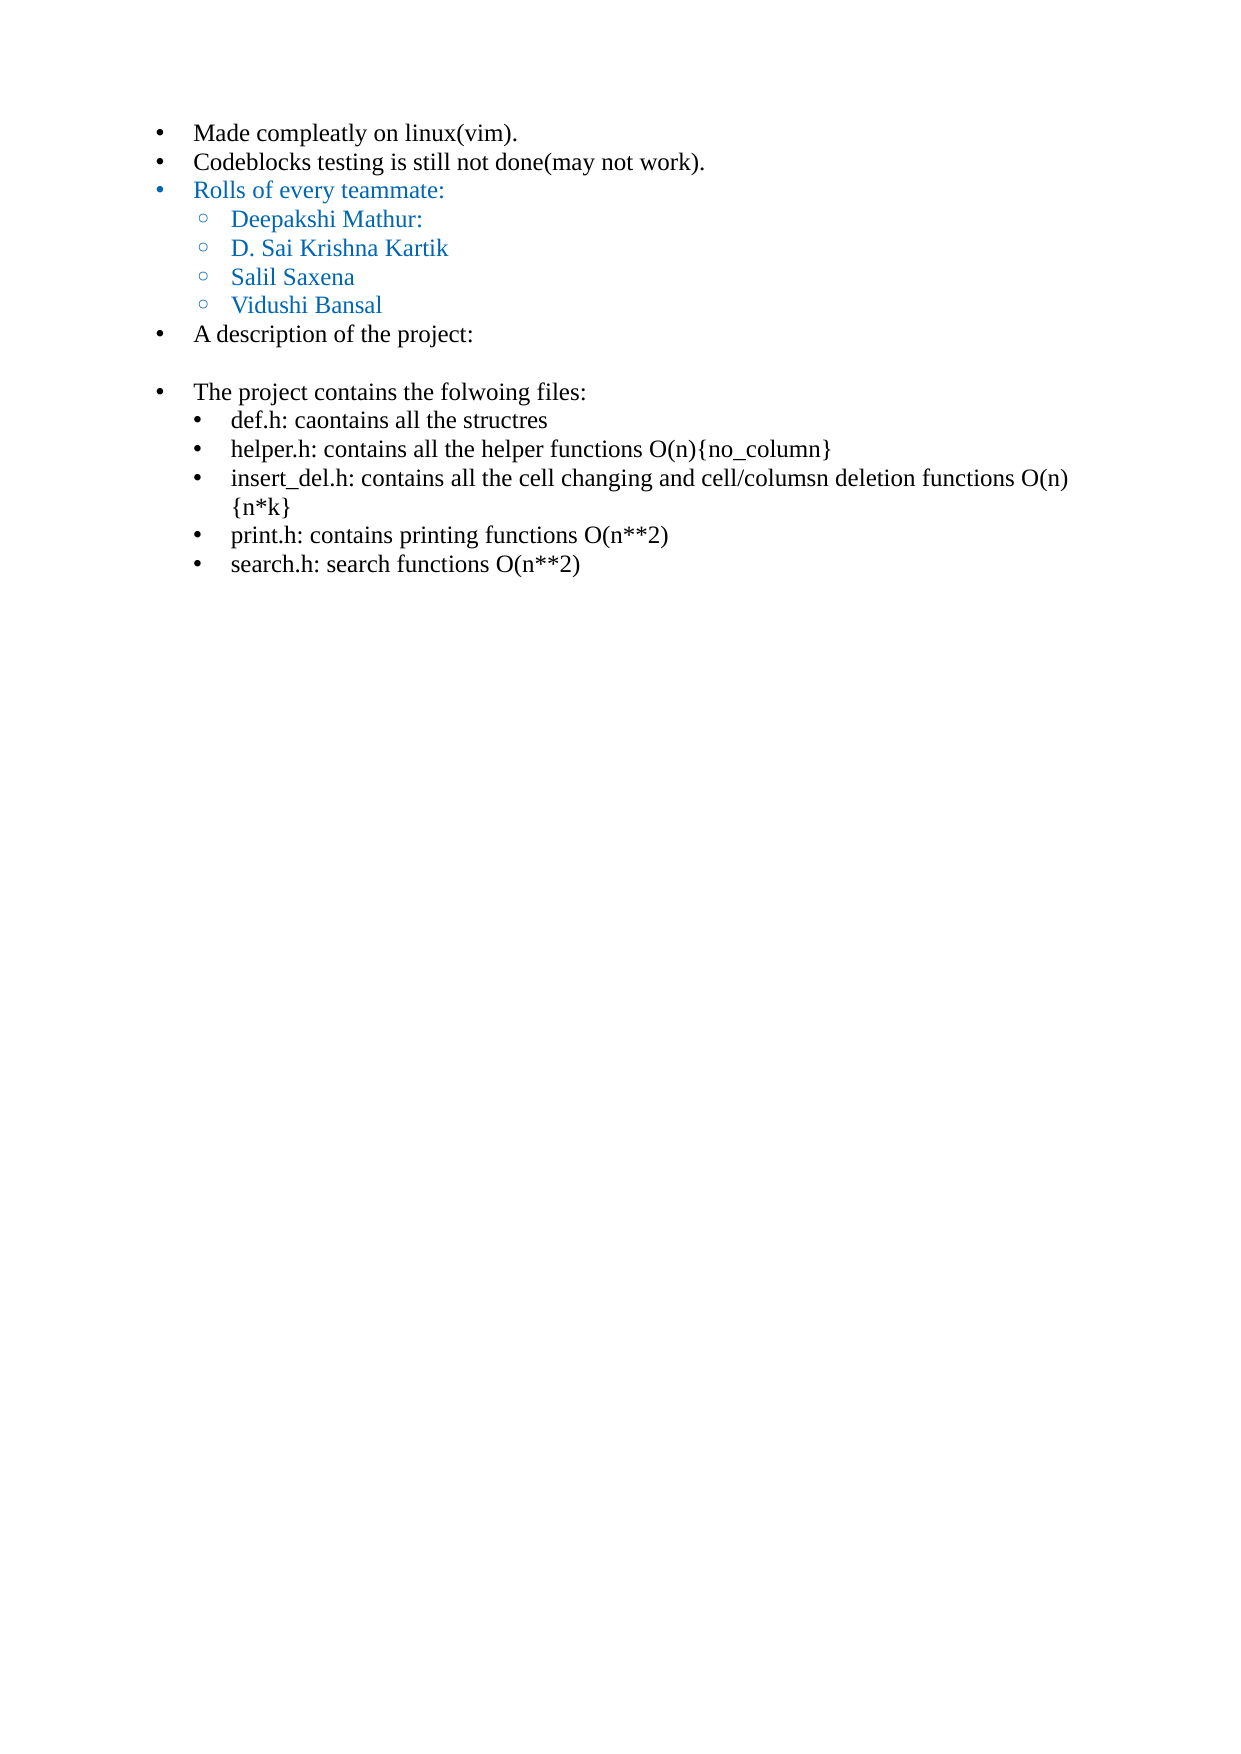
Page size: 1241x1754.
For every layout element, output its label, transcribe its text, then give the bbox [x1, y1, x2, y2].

list print.h: contains printing functions O(n**2) [193, 521, 1122, 549]
list Salil Saxena [193, 262, 1122, 291]
list search.h: search functions O(n**2) [193, 549, 1122, 578]
list Rolls of every teammate: [156, 176, 1122, 204]
list def.h: caontains all the structres [193, 406, 1122, 434]
list A description of the project: [156, 319, 1122, 348]
list helper.h: contains all the helper functions O(n){no_column} [193, 434, 1122, 463]
list D. Sai Krishna Kartik [193, 233, 1122, 262]
list Vidushi Bansal [193, 291, 1122, 319]
list insert_del.h: contains all the cell changing and cell/columsn deletion functions O(n){n*k} [193, 463, 1122, 521]
list The project contains the folwoing files: [156, 377, 1122, 406]
list Codeblocks testing is still not done(may not work). [156, 147, 1122, 176]
list Deepakshi Mathur: [193, 204, 1122, 233]
list Made compleatly on linux(vim). [156, 118, 1122, 147]
